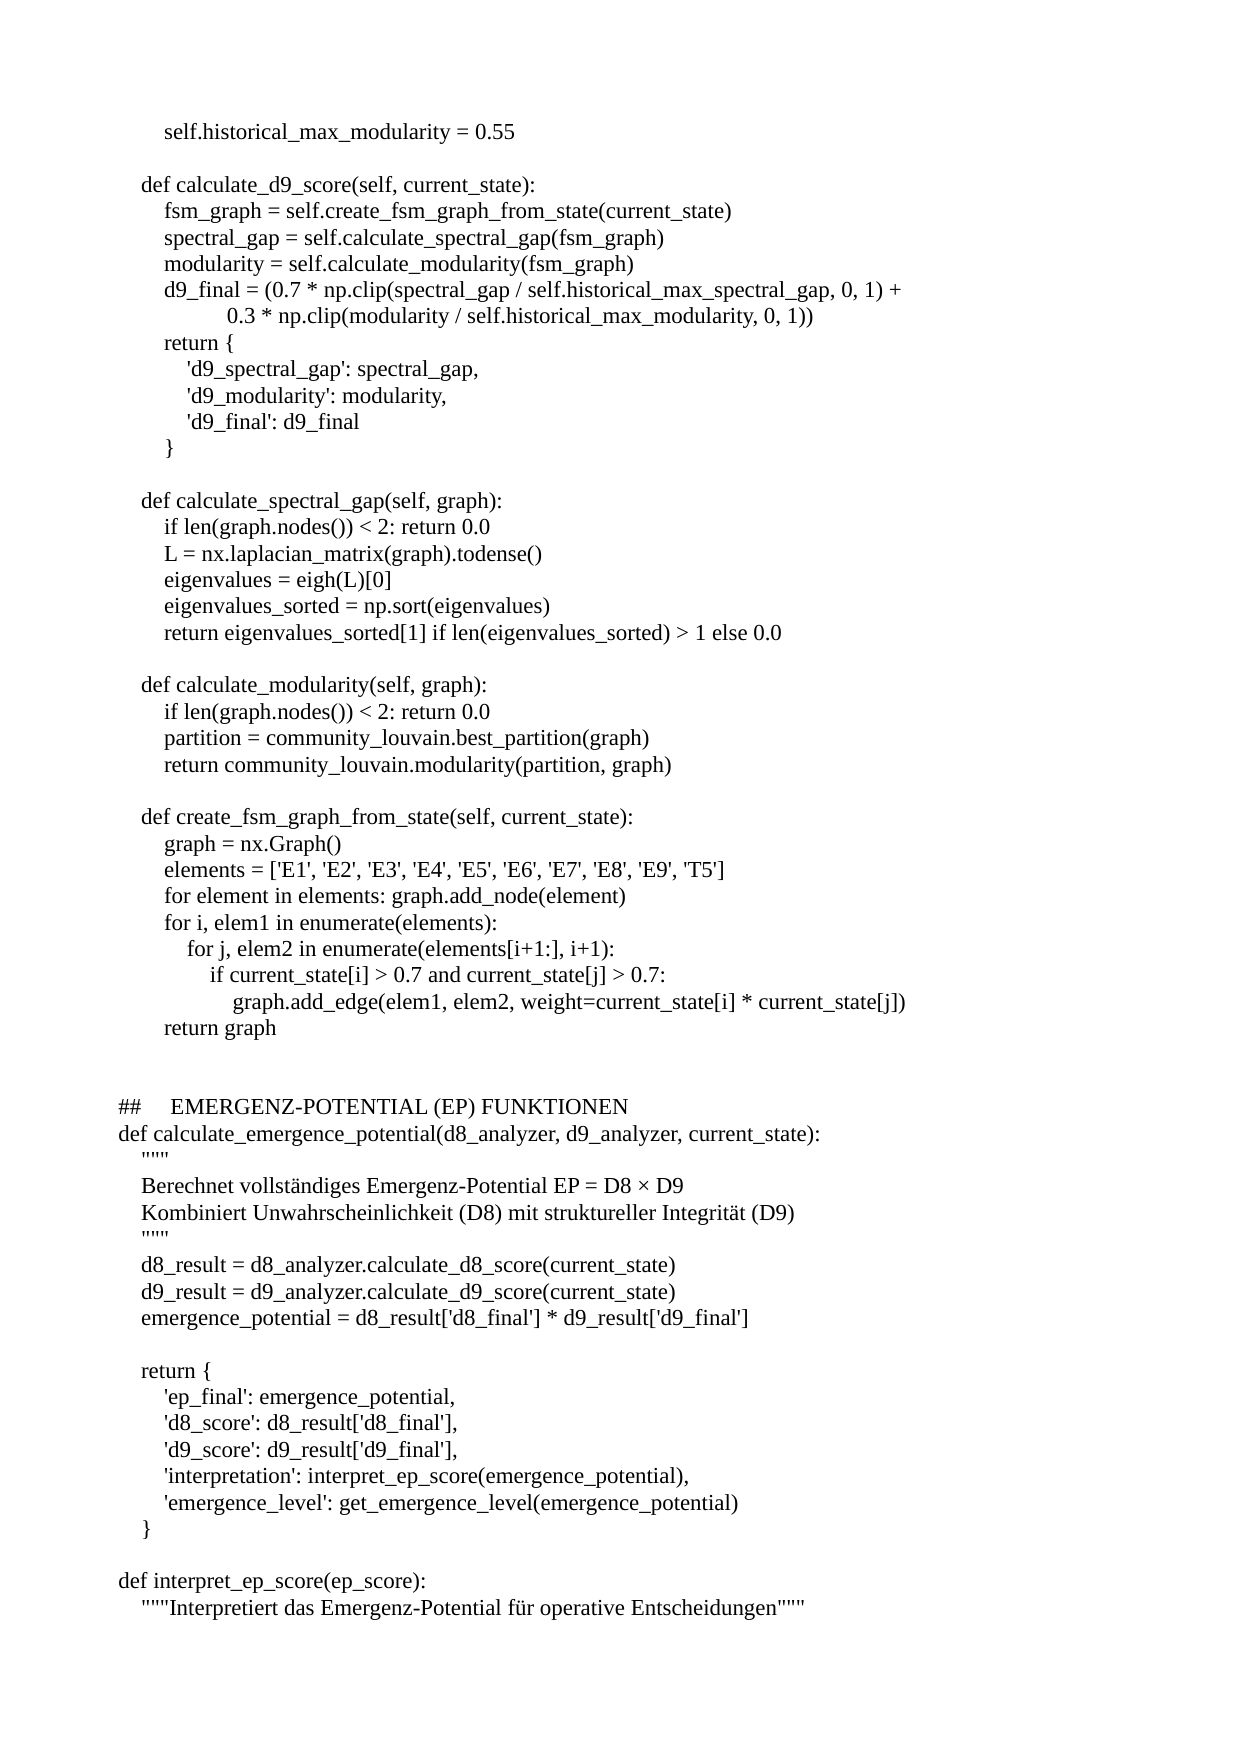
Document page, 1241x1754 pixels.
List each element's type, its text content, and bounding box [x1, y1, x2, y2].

text return community_louvain.modularity(partition, graph) [118, 751, 1122, 777]
text emergence_potential = d8_result['d8_final'] * d9_result['d9_final'] [118, 1304, 1122, 1330]
text def interpret_ep_score(ep_score): [118, 1568, 1122, 1594]
text 'd9_final': d9_final [118, 408, 1122, 434]
text modularity = self.calculate_modularity(fsm_graph) [118, 250, 1122, 276]
text def create_fsm_graph_from_state(self, current_state): [118, 803, 1122, 830]
text } [118, 1515, 1122, 1541]
text 'd9_score': d9_result['d9_final'], [118, 1436, 1122, 1462]
text def calculate_d9_score(self, current_state): [118, 171, 1122, 197]
text L = nx.laplacian_matrix(graph).todense() [118, 540, 1122, 566]
text self.historical_max_modularity = 0.55 [118, 118, 1122, 144]
text d9_final = (0.7 * np.clip(spectral_gap / self.historical_max_spectral_gap, 0, 1) + [118, 276, 1122, 303]
text 'd8_score': d8_result['d8_final'], [118, 1409, 1122, 1436]
text def calculate_modularity(self, graph): [118, 672, 1122, 698]
text if current_state[i] > 0.7 and current_state[j] > 0.7: [118, 961, 1122, 988]
text 'emergence_level': get_emergence_level(emergence_potential) [118, 1488, 1122, 1515]
text 'd9_spectral_gap': spectral_gap, [118, 355, 1122, 382]
text Kombiniert Unwahrscheinlichkeit (D8) mit struktureller Integrität (D9) [118, 1199, 1122, 1225]
text return { [118, 329, 1122, 355]
text } [118, 434, 1122, 461]
text d8_result = d8_analyzer.calculate_d8_score(current_state) [118, 1251, 1122, 1278]
text 'd9_modularity': modularity, [118, 382, 1122, 408]
text def calculate_spectral_gap(self, graph): [118, 487, 1122, 513]
text 'ep_final': emergence_potential, [118, 1383, 1122, 1409]
text return eigenvalues_sorted[1] if len(eigenvalues_sorted) > 1 else 0.0 [118, 619, 1122, 645]
text 'interpretation': interpret_ep_score(emergence_potential), [118, 1462, 1122, 1488]
text Berechnet vollständiges Emergenz-Potential EP = D8 × D9 [118, 1172, 1122, 1199]
text for element in elements: graph.add_node(element) [118, 882, 1122, 909]
text """ [118, 1225, 1122, 1251]
text for j, elem2 in enumerate(elements[i+1:], i+1): [118, 935, 1122, 961]
text spectral_gap = self.calculate_spectral_gap(fsm_graph) [118, 223, 1122, 250]
text """Interpretiert das Emergenz-Potential für operative Entscheidungen""" [118, 1594, 1122, 1620]
text if len(graph.nodes()) < 2: return 0.0 [118, 698, 1122, 724]
text eigenvalues_sorted = np.sort(eigenvalues) [118, 592, 1122, 619]
text graph = nx.Graph() [118, 830, 1122, 856]
text fsm_graph = self.create_fsm_graph_from_state(current_state) [118, 197, 1122, 223]
text graph.add_edge(elem1, elem2, weight=current_state[i] * current_state[j]) [118, 988, 1122, 1014]
text elements = ['E1', 'E2', 'E3', 'E4', 'E5', 'E6', 'E7', 'E8', 'E9', 'T5'] [118, 856, 1122, 882]
text return graph [118, 1014, 1122, 1041]
text eigenvalues = eigh(L)[0] [118, 566, 1122, 592]
text ## 🚀 EMERGENZ-POTENTIAL (EP) FUNKTIONEN [118, 1093, 1122, 1119]
text """ [118, 1146, 1122, 1172]
text if len(graph.nodes()) < 2: return 0.0 [118, 513, 1122, 540]
text def calculate_emergence_potential(d8_analyzer, d9_analyzer, current_state): [118, 1119, 1122, 1146]
text 0.3 * np.clip(modularity / self.historical_max_modularity, 0, 1)) [118, 303, 1122, 329]
text d9_result = d9_analyzer.calculate_d9_score(current_state) [118, 1278, 1122, 1304]
text return { [118, 1357, 1122, 1383]
text partition = community_louvain.best_partition(graph) [118, 724, 1122, 751]
text for i, elem1 in enumerate(elements): [118, 909, 1122, 935]
